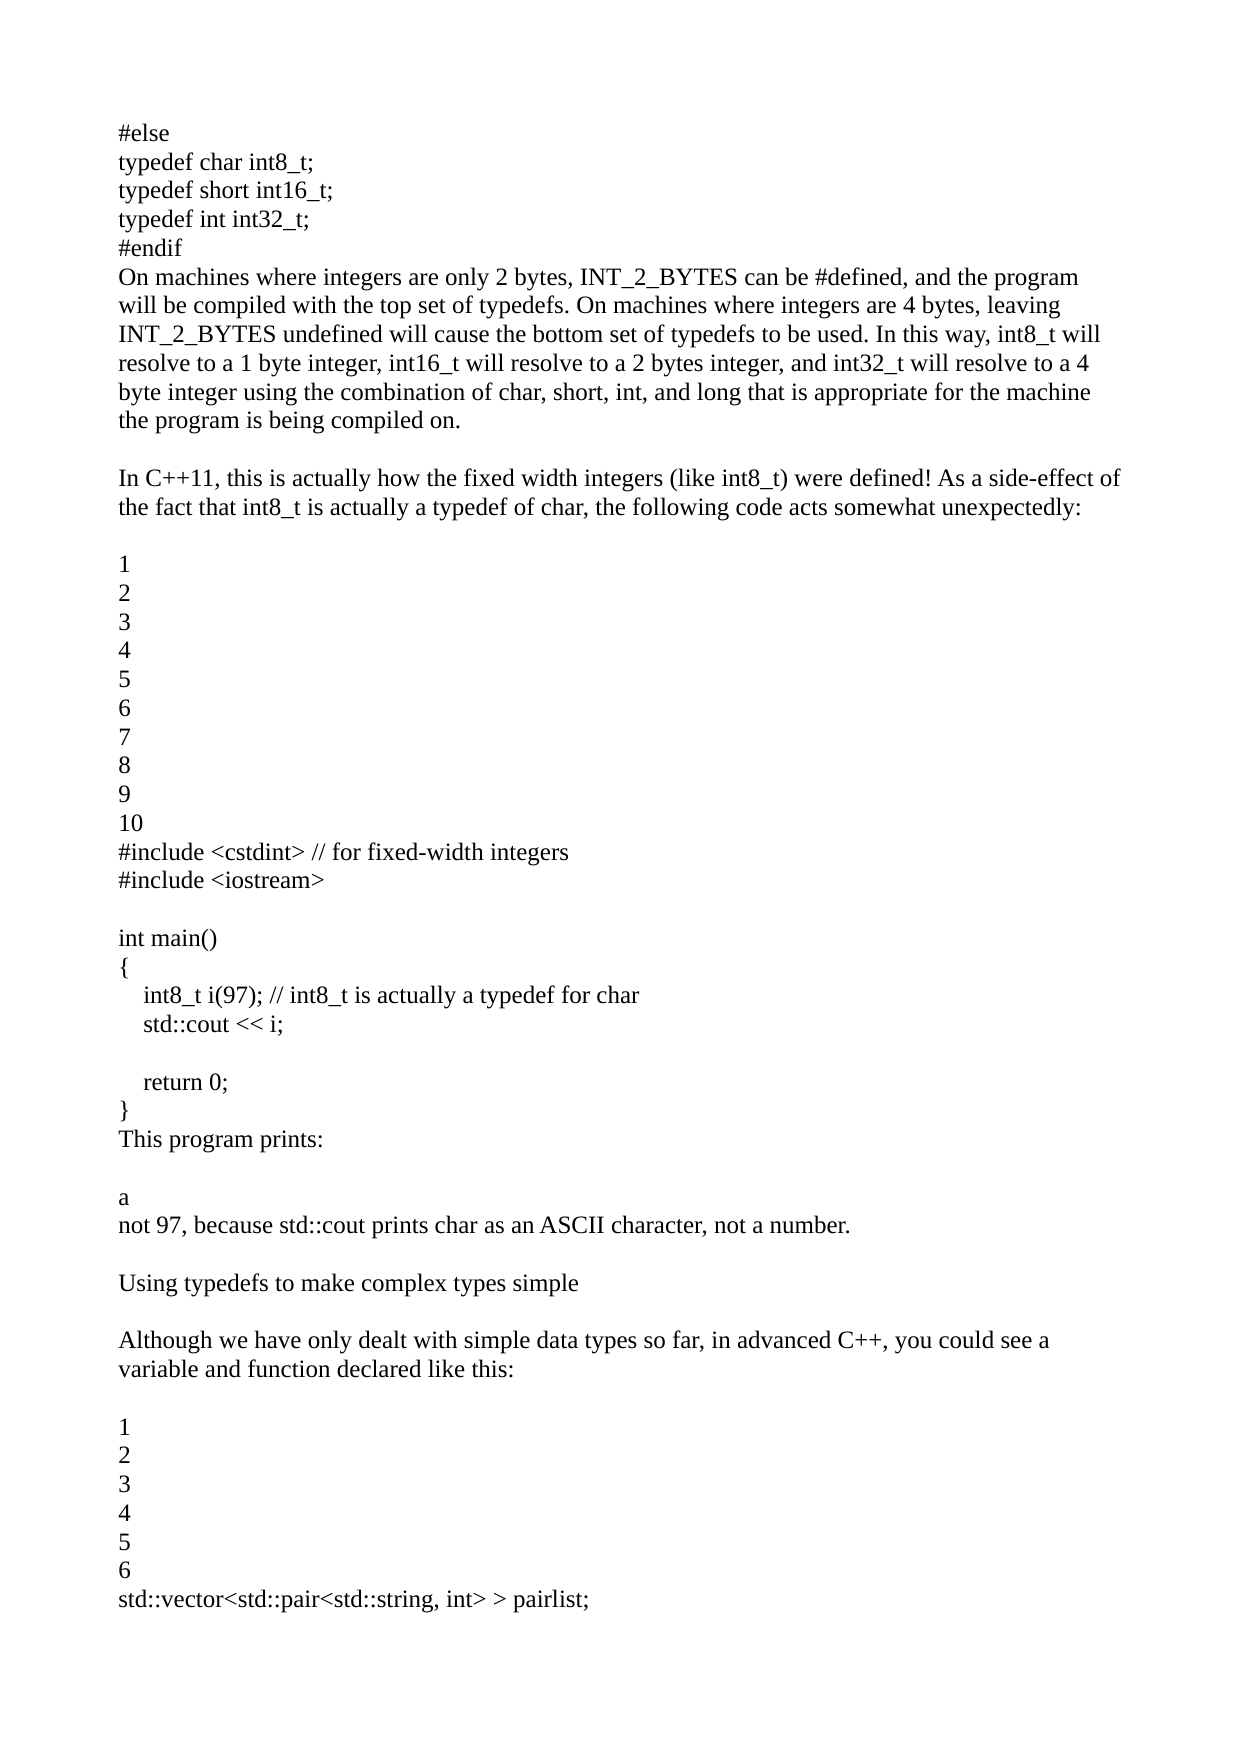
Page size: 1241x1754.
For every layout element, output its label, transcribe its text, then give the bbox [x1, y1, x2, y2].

text std::vector<std::pair<std::string, int> > pairlist; [118, 1584, 1122, 1613]
text #include <cstdint> // for fixed-width integers [118, 837, 1122, 866]
text 4 [118, 636, 1122, 664]
text a [118, 1182, 1122, 1211]
text 3 [118, 1469, 1122, 1498]
text In C++11, this is actually how the fixed width integers (like int8_t) were defined! As a side-effect of the fact that int8_t is actually a typedef of char, the following code acts somewhat unexpectedly: [118, 463, 1122, 521]
text int main() [118, 923, 1122, 952]
text std::cout << i; [118, 1009, 1122, 1038]
text 9 [118, 779, 1122, 808]
text This program prints: [118, 1124, 1122, 1153]
text #else [118, 118, 1122, 147]
text 1 [118, 1412, 1122, 1441]
text 10 [118, 808, 1122, 837]
text typedef short int16_t; [118, 176, 1122, 204]
text 7 [118, 722, 1122, 751]
text #endif [118, 233, 1122, 262]
text typedef int int32_t; [118, 204, 1122, 233]
text 2 [118, 1441, 1122, 1469]
text 5 [118, 1527, 1122, 1556]
text int8_t i(97); // int8_t is actually a typedef for char [118, 981, 1122, 1009]
text { [118, 952, 1122, 981]
text 1 [118, 549, 1122, 578]
text 5 [118, 664, 1122, 693]
text } [118, 1096, 1122, 1124]
text #include <iostream> [118, 866, 1122, 894]
text 8 [118, 751, 1122, 779]
text 6 [118, 693, 1122, 722]
text 6 [118, 1556, 1122, 1584]
text return 0; [118, 1067, 1122, 1096]
text Using typedefs to make complex types simple [118, 1268, 1122, 1297]
text 2 [118, 578, 1122, 607]
text 3 [118, 607, 1122, 636]
text On machines where integers are only 2 bytes, INT_2_BYTES can be #defined, and the program will be compiled with the top set of typedefs. On machines where integers are 4 bytes, leaving INT_2_BYTES undefined will cause the bottom set of typedefs to be used. In this way, int8_t will resolve to a 1 byte integer, int16_t will resolve to a 2 bytes integer, and int32_t will resolve to a 4 byte integer using the combination of char, short, int, and long that is appropriate for the machine the program is being compiled on. [118, 262, 1122, 434]
text 4 [118, 1498, 1122, 1527]
text typedef char int8_t; [118, 147, 1122, 176]
text Although we have only dealt with simple data types so far, in advanced C++, you could see a variable and function declared like this: [118, 1326, 1122, 1383]
text not 97, because std::cout prints char as an ASCII character, not a number. [118, 1211, 1122, 1239]
